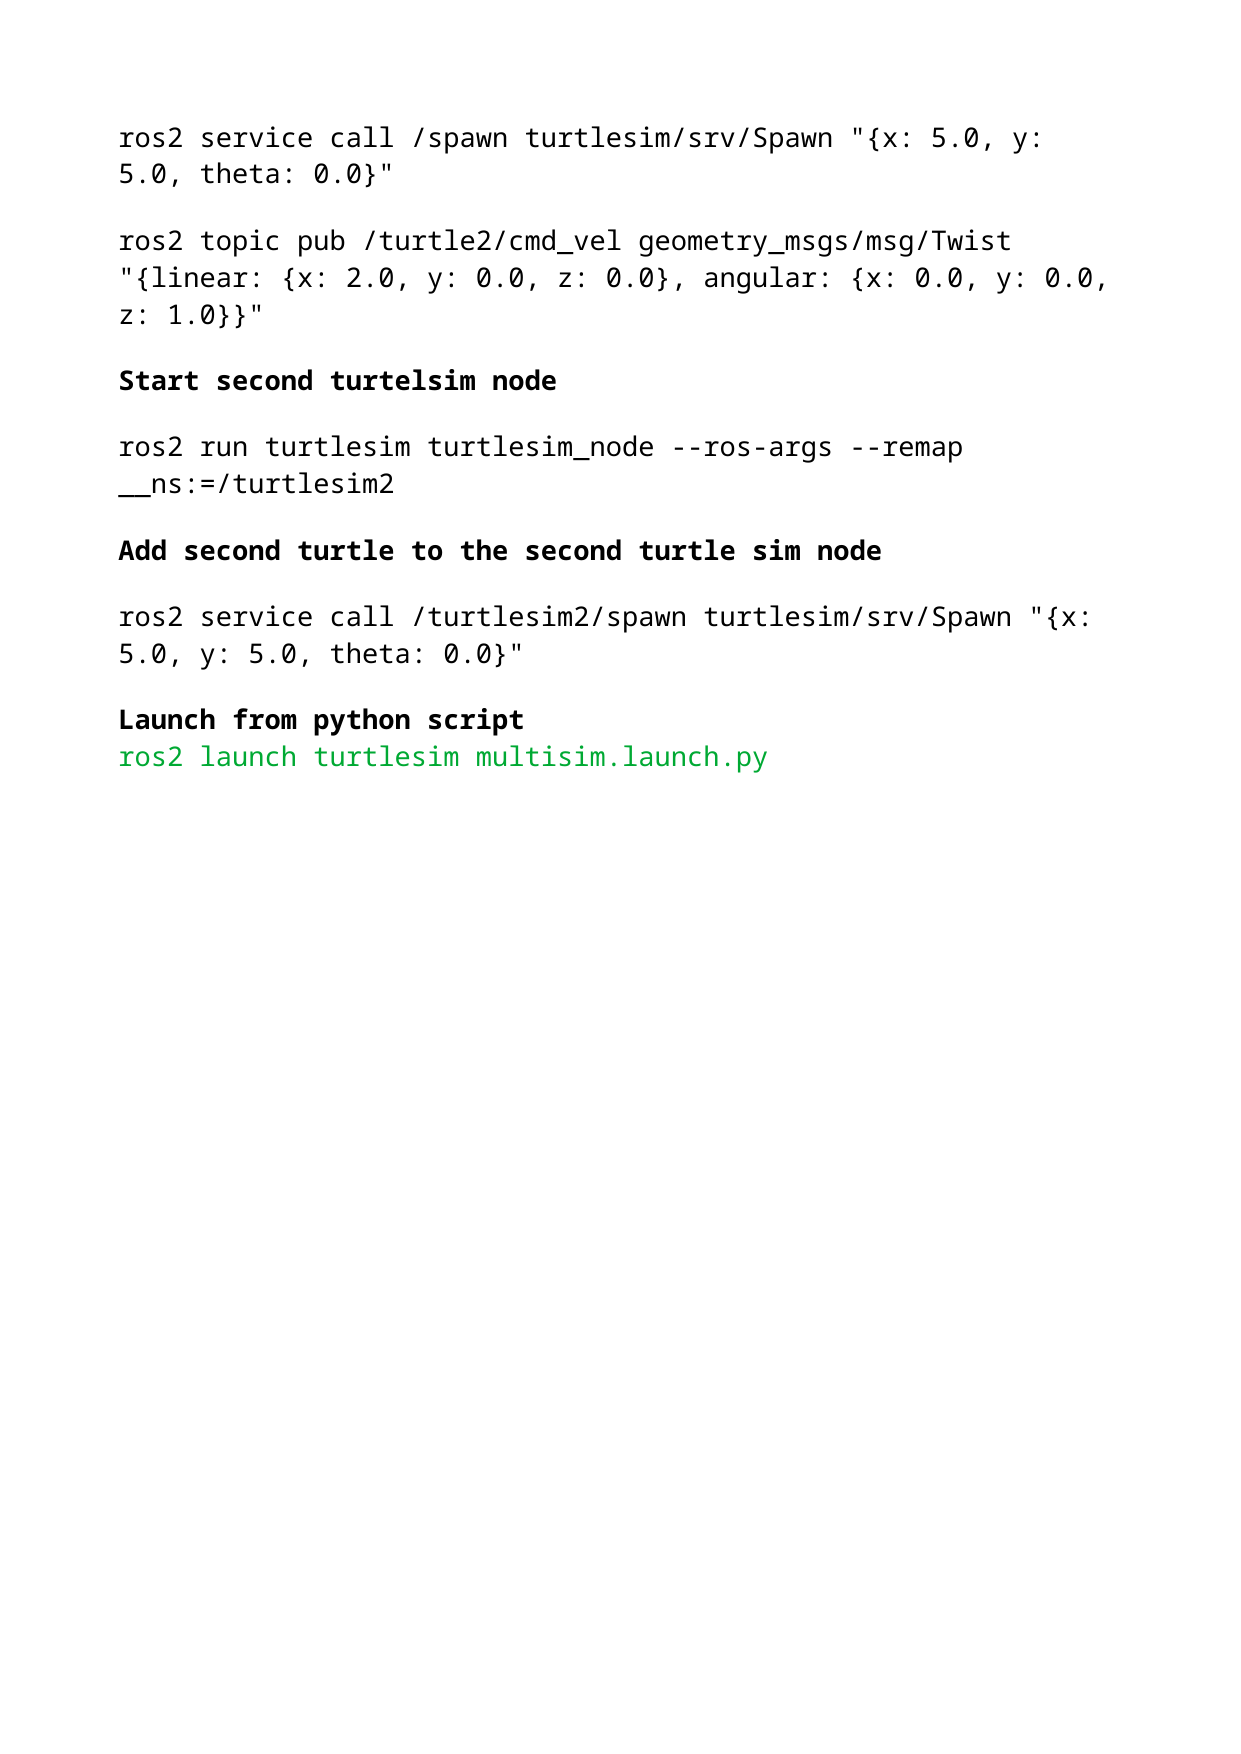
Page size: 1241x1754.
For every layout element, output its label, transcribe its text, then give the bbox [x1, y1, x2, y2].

text Add second turtle to the second turtle sim node [118, 531, 1122, 568]
text Start second turtelsim node [118, 361, 1122, 398]
text Launch from python script [118, 701, 1122, 737]
text ros2 run turtlesim turtlesim_node --ros-args --remap __ns:=/turtlesim2 [118, 428, 1122, 502]
text ros2 topic pub /turtle2/cmd_vel geometry_msgs/msg/Twist "{linear: {x: 2.0, y: 0.0, z: 0.0}, angular: {x: 0.0, y: 0.0, z: 1.0}}" [118, 221, 1122, 332]
text ros2 launch turtlesim multisim.launch.py [118, 737, 1122, 774]
text ros2 service call /spawn turtlesim/srv/Spawn "{x: 5.0, y: 5.0, theta: 0.0}" [118, 118, 1122, 192]
text ros2 service call /turtlesim2/spawn turtlesim/srv/Spawn "{x: 5.0, y: 5.0, theta: 0.0}" [118, 597, 1122, 671]
